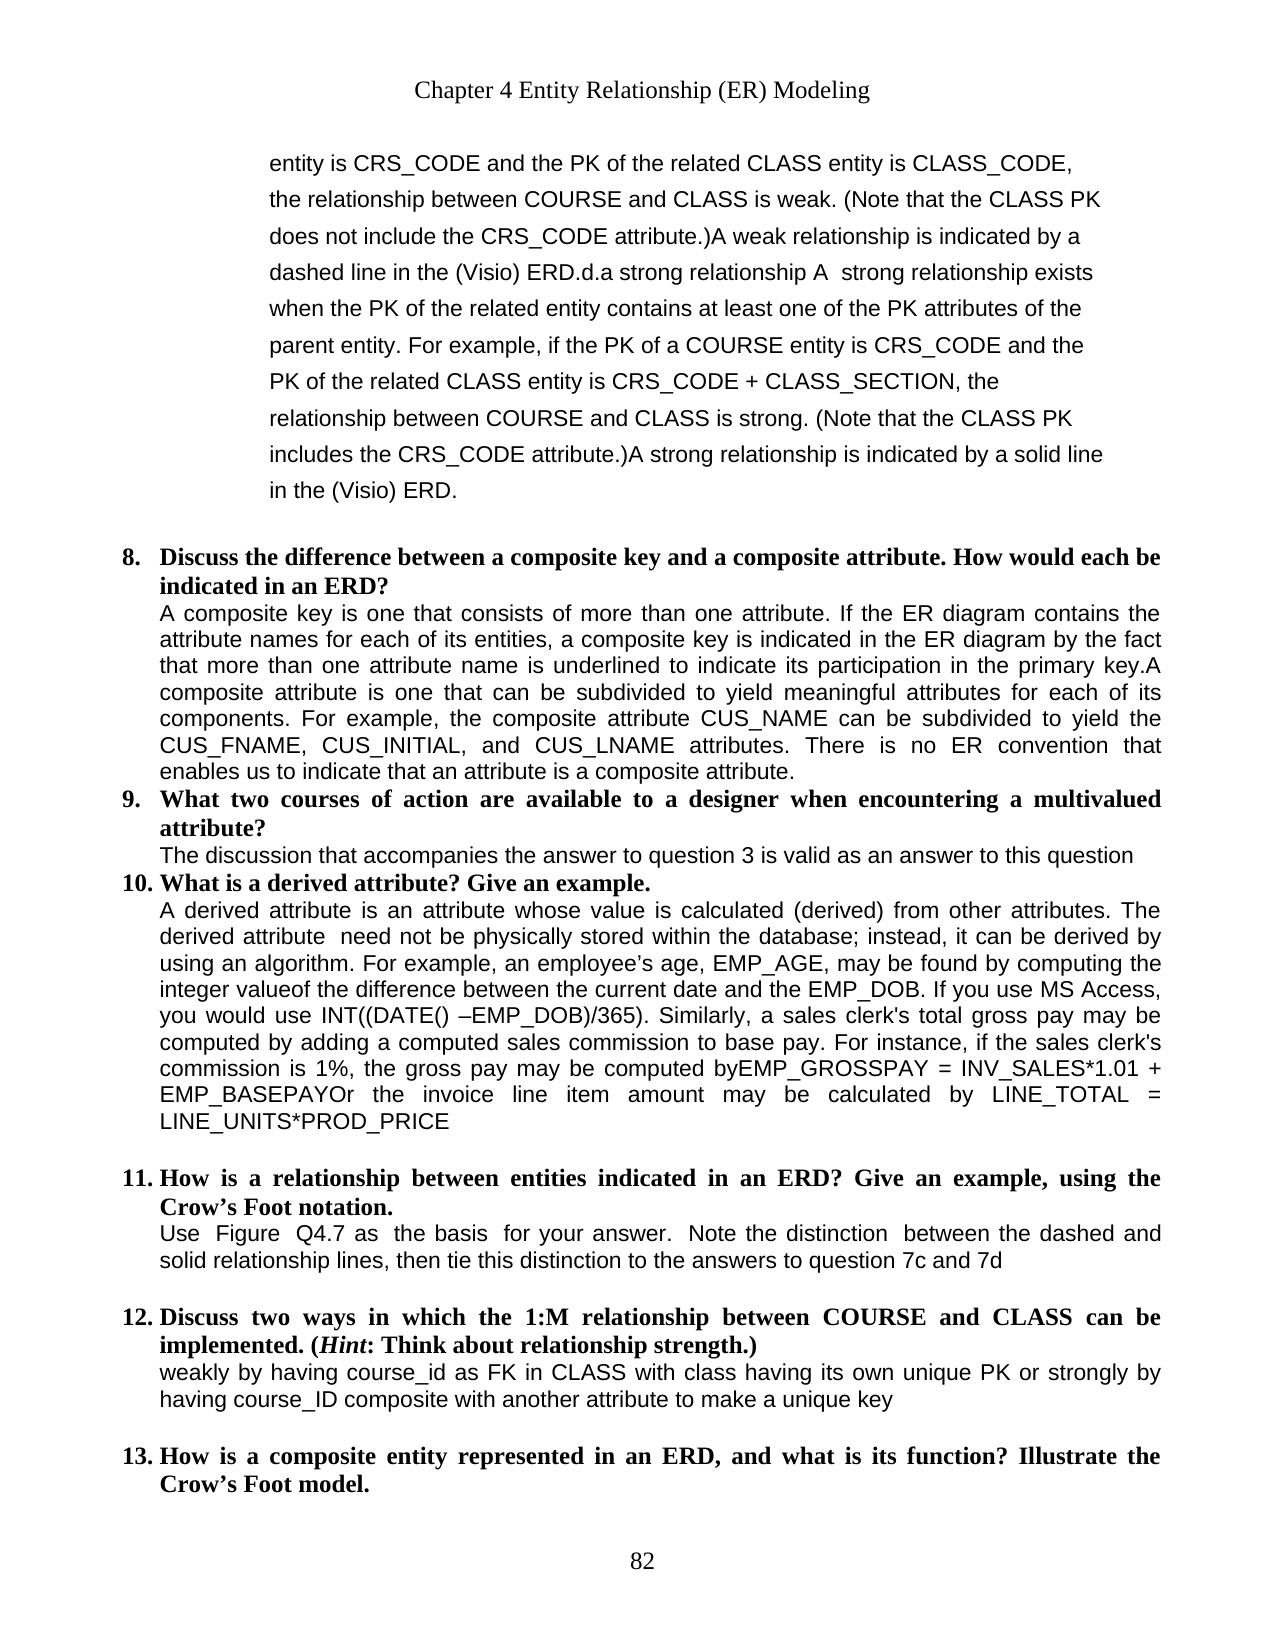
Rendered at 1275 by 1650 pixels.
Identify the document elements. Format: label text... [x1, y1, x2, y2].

text Use Figure Q4.7 as the basis for your answer. Note the distinction between the dashed and solid relationship lines, then tie this distinction to the answers to question 7c and 7d [159, 1220, 1162, 1273]
list What is a derived attribute? Give an example. [122, 868, 1162, 897]
list What two courses of action are available to a designer when encountering a multivalued attribute? [122, 784, 1162, 842]
list How is a relationship between entities indicated in an ERD? Give an example, using the Crow’s Foot notation. [122, 1163, 1162, 1220]
list Discuss two ways in which the 1:M relationship between COURSE and CLASS can be implemented. (Hint: Think about relationship strength.) [122, 1302, 1162, 1359]
list Discuss the difference between a composite key and a composite attribute. How would each be indicated in an ERD? [122, 542, 1162, 600]
text weakly by having course_id as FK in CLASS with class having its own unique PK or strongly by having course_ID composite with another attribute to make a unique key [159, 1359, 1162, 1412]
list entity is CRS_CODE and the PK of the related CLASS entity is CLASS_CODE, the relationship between COURSE and CLASS is weak. (Note that the CLASS PK does not include the CRS_CODE attribute.)A weak relationship is indicated by a dashed line in the (Visio) ERD.d.a strong relationship A strong relationship exists when the PK of the related entity contains at least one of the PK attributes of the parent entity. For example, if the PK of a COURSE entity is CRS_CODE and the PK of the related CLASS entity is CRS_CODE + CLASS_SECTION, the relationship between COURSE and CLASS is strong. (Note that the CLASS PK includes the CRS_CODE attribute.)A strong relationship is indicated by a solid line in the (Visio) ERD. [240, 150, 1106, 503]
text A composite key is one that consists of more than one attribute. If the ER diagram contains the attribute names for each of its entities, a composite key is indicated in the ER diagram by the fact that more than one attribute name is underlined to indicate its participation in the primary key.A composite attribute is one that can be subdivided to yield meaningful attributes for each of its components. For example, the composite attribute CUS_NAME can be subdivided to yield the CUS_FNAME, CUS_INITIAL, and CUS_LNAME attributes. There is no ER convention that enables us to indicate that an attribute is a composite attribute. [159, 600, 1162, 784]
text A derived attribute is an attribute whose value is calculated (derived) from other attributes. The derived attribute need not be physically stored within the database; instead, it can be derived by using an algorithm. For example, an employee’s age, EMP_AGE, may be found by computing the integer valueof the difference between the current date and the EMP_DOB. If you use MS Access, you would use INT((DATE() –EMP_DOB)/365). Similarly, a sales clerk's total gross pay may be computed by adding a computed sales commission to base pay. For instance, if the sales clerk's commission is 1%, the gross pay may be computed byEMP_GROSSPAY = INV_SALES*1.01 + EMP_BASEPAYOr the invoice line item amount may be calculated by LINE_TOTAL = LINE_UNITS*PROD_PRICE [159, 897, 1162, 1134]
list How is a composite entity represented in an ERD, and what is its function? Illustrate the Crow’s Foot model. [122, 1441, 1162, 1498]
text The discussion that accompanies the answer to question 3 is valid as an answer to this question [159, 842, 1162, 868]
